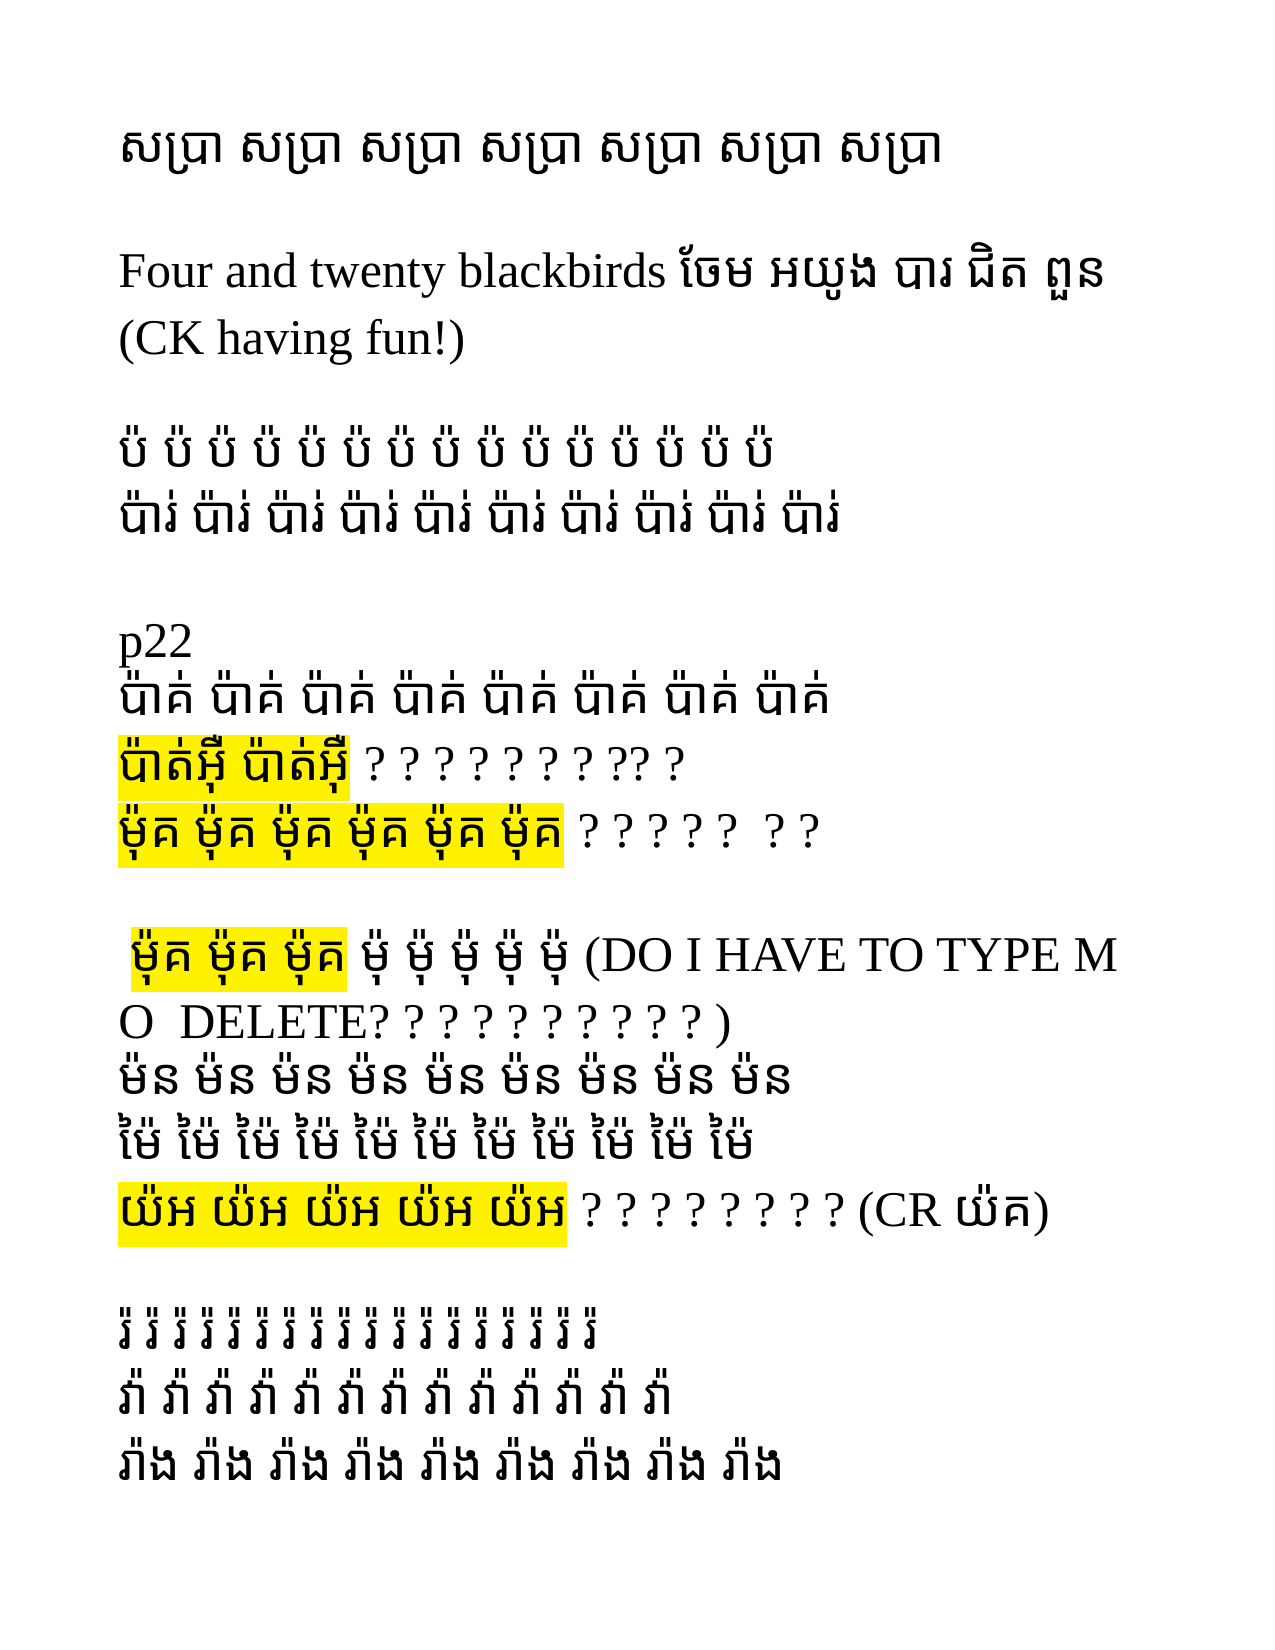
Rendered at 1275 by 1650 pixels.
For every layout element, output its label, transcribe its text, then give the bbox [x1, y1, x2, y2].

text Four and twenty blackbirds ចែម អយូង បារ ជិត ពួន (CK having fun!) [118, 241, 1157, 365]
text រ៉ាង រ៉ាង រ៉ាង រ៉ាង រ៉ាង រ៉ាង រ៉ាង រ៉ាង រ៉ាង [118, 1435, 1157, 1500]
text ម៉ន ម៉ន ម៉ន ម៉ន ម៉ន ម៉ន ម៉ន ម៉ន ម៉ន [118, 1050, 1157, 1115]
text យ៉អ យ៉អ យ៉អ យ៉អ យ៉អ ? ? ? ? ? ? ? ? (CR យ៉គ) [118, 1180, 1157, 1247]
text ម៉ុគ ម៉ុគ ម៉ុគ ម៉ុគ ម៉ុគ ម៉ុគ ? ? ? ? ? ? ? [118, 801, 1157, 868]
text ម៉ុគ ម៉ុគ ម៉ុគ ម៉ុ ម៉ុ ម៉ុ ម៉ុ ម៉ុ (DO I HAVE TO TYPE M O DELETE? ? ? ? ? ? ? ? ? ? ) [118, 925, 1157, 1050]
text ប៉ ប៉ ប៉ ប៉ ប៉ ប៉ ប៉ ប៉ ប៉ ប៉ ប៉ ប៉ ប៉ ប៉ ប៉ [118, 423, 1157, 488]
text ប៉ាត់អ៊ឺ ប៉ាត់អ៊ឺ ? ? ? ? ? ? ? ?? ? [118, 733, 1157, 801]
text p22 [118, 611, 1157, 668]
text វ៉ា វ៉ា វ៉ា វ៉ា វ៉ា វ៉ា វ៉ា វ៉ា វ៉ា វ៉ា វ៉ា វ៉ា វ៉ា [118, 1370, 1157, 1435]
text ប៉ាគ់ ប៉ាគ់ ប៉ាគ់ ប៉ាគ់ ប៉ាគ់ ប៉ាគ់ ប៉ាគ់ ប៉ាគ់ [118, 668, 1157, 733]
text ប៉ារ់ ប៉ារ់ ប៉ារ់ ប៉ារ់ ប៉ារ់ ប៉ារ់ ប៉ារ់ ប៉ារ់ ប៉ារ់ ប៉ារ់ [118, 488, 1157, 553]
text រ៉ រ៉ រ៉ រ៉ រ៉ រ៉ រ៉ រ៉ រ៉ រ៉ រ៉ រ៉ រ៉ រ៉ រ៉ រ៉ រ៉ រ៉ [118, 1305, 1157, 1370]
text សប្រា សប្រា សប្រា សប្រា សប្រា សប្រា សប្រា [118, 118, 1157, 183]
text ម៉ៃ ម៉ៃ ម៉ៃ ម៉ៃ ម៉ៃ ម៉ៃ ម៉ៃ ម៉ៃ ម៉ៃ ម៉ៃ ម៉ៃ [118, 1115, 1157, 1180]
